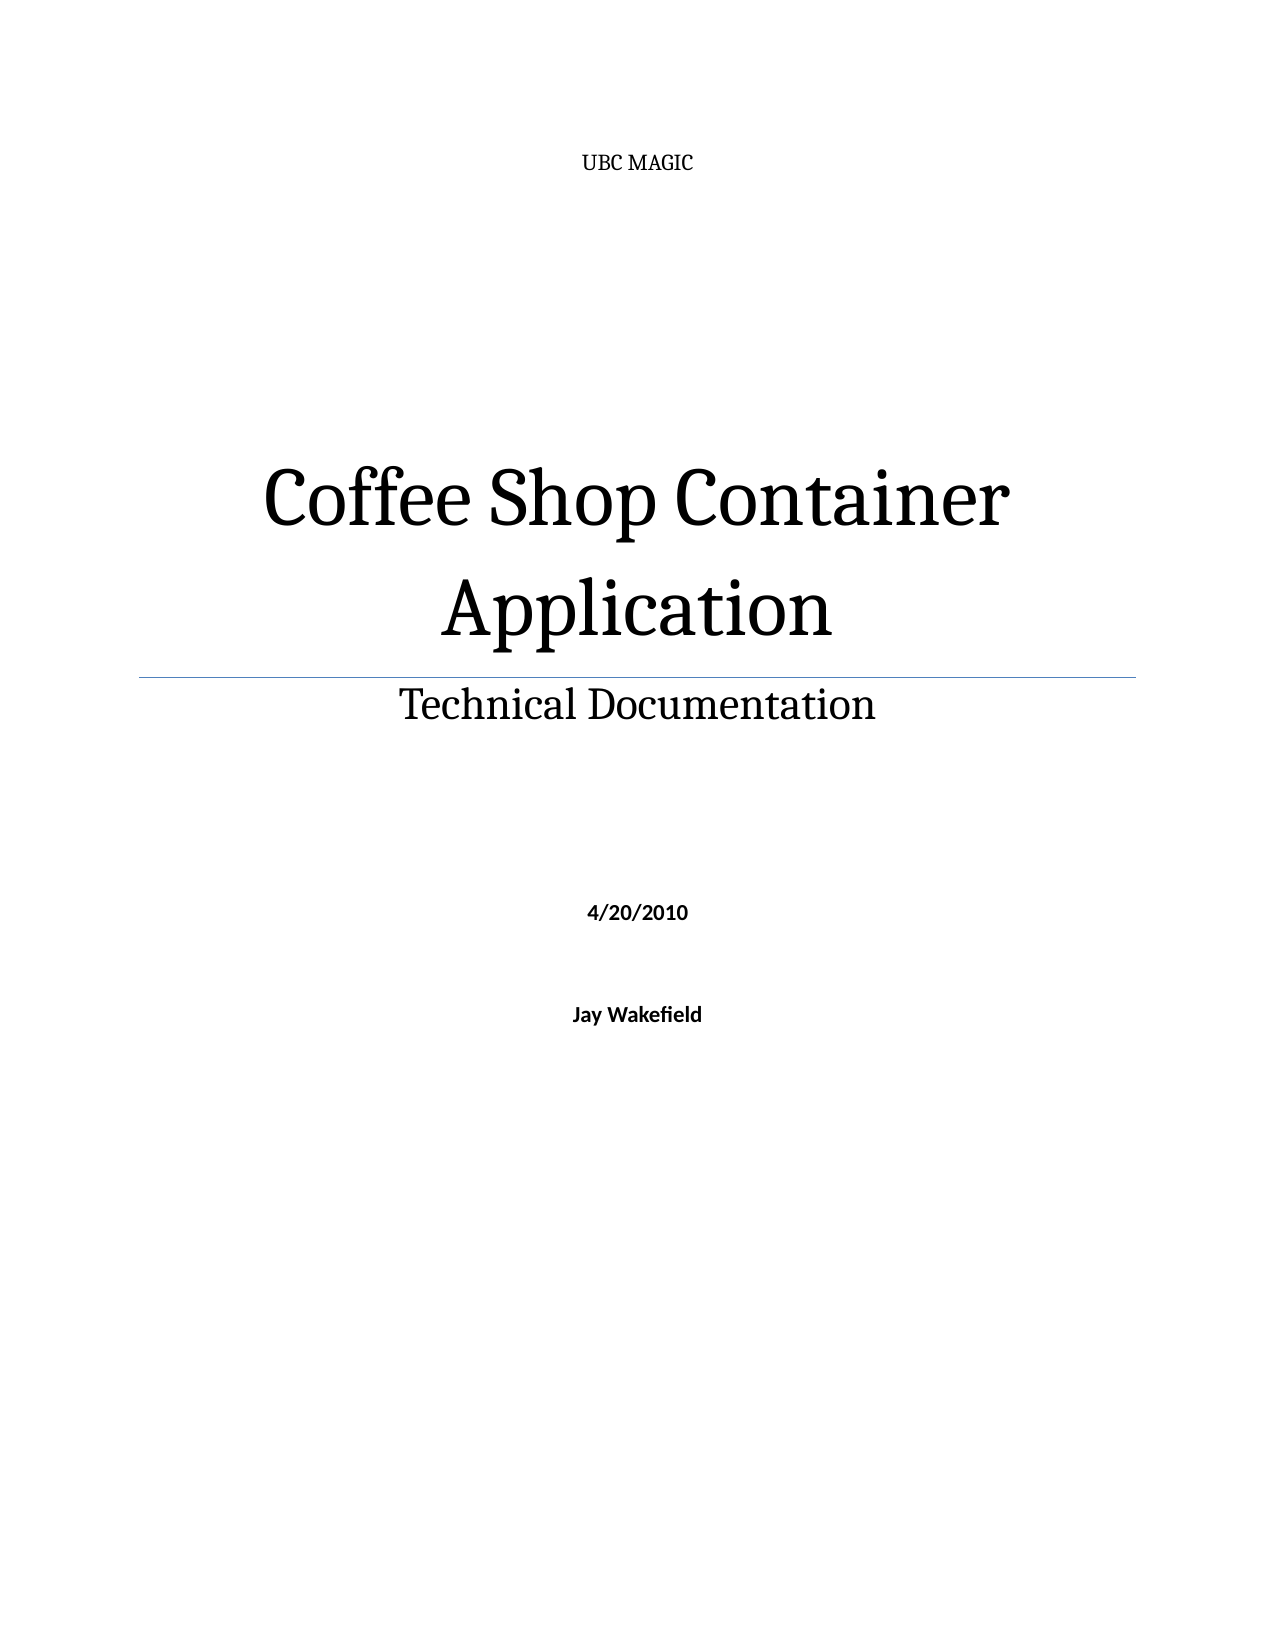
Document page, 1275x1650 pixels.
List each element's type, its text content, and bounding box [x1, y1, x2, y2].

text Jay Wakefield [150, 1000, 1125, 1028]
table_header [139, 1106, 1136, 1155]
table_cell [139, 850, 1136, 898]
table_cell [139, 801, 1136, 849]
table_cell Coffee Shop Container Application [139, 450, 1136, 677]
table_cell [139, 752, 1136, 801]
table_header UBC MAGIC [139, 150, 1136, 450]
table_cell 4/20/2010 [139, 899, 1136, 947]
table_cell Technical Documentation [139, 678, 1136, 752]
